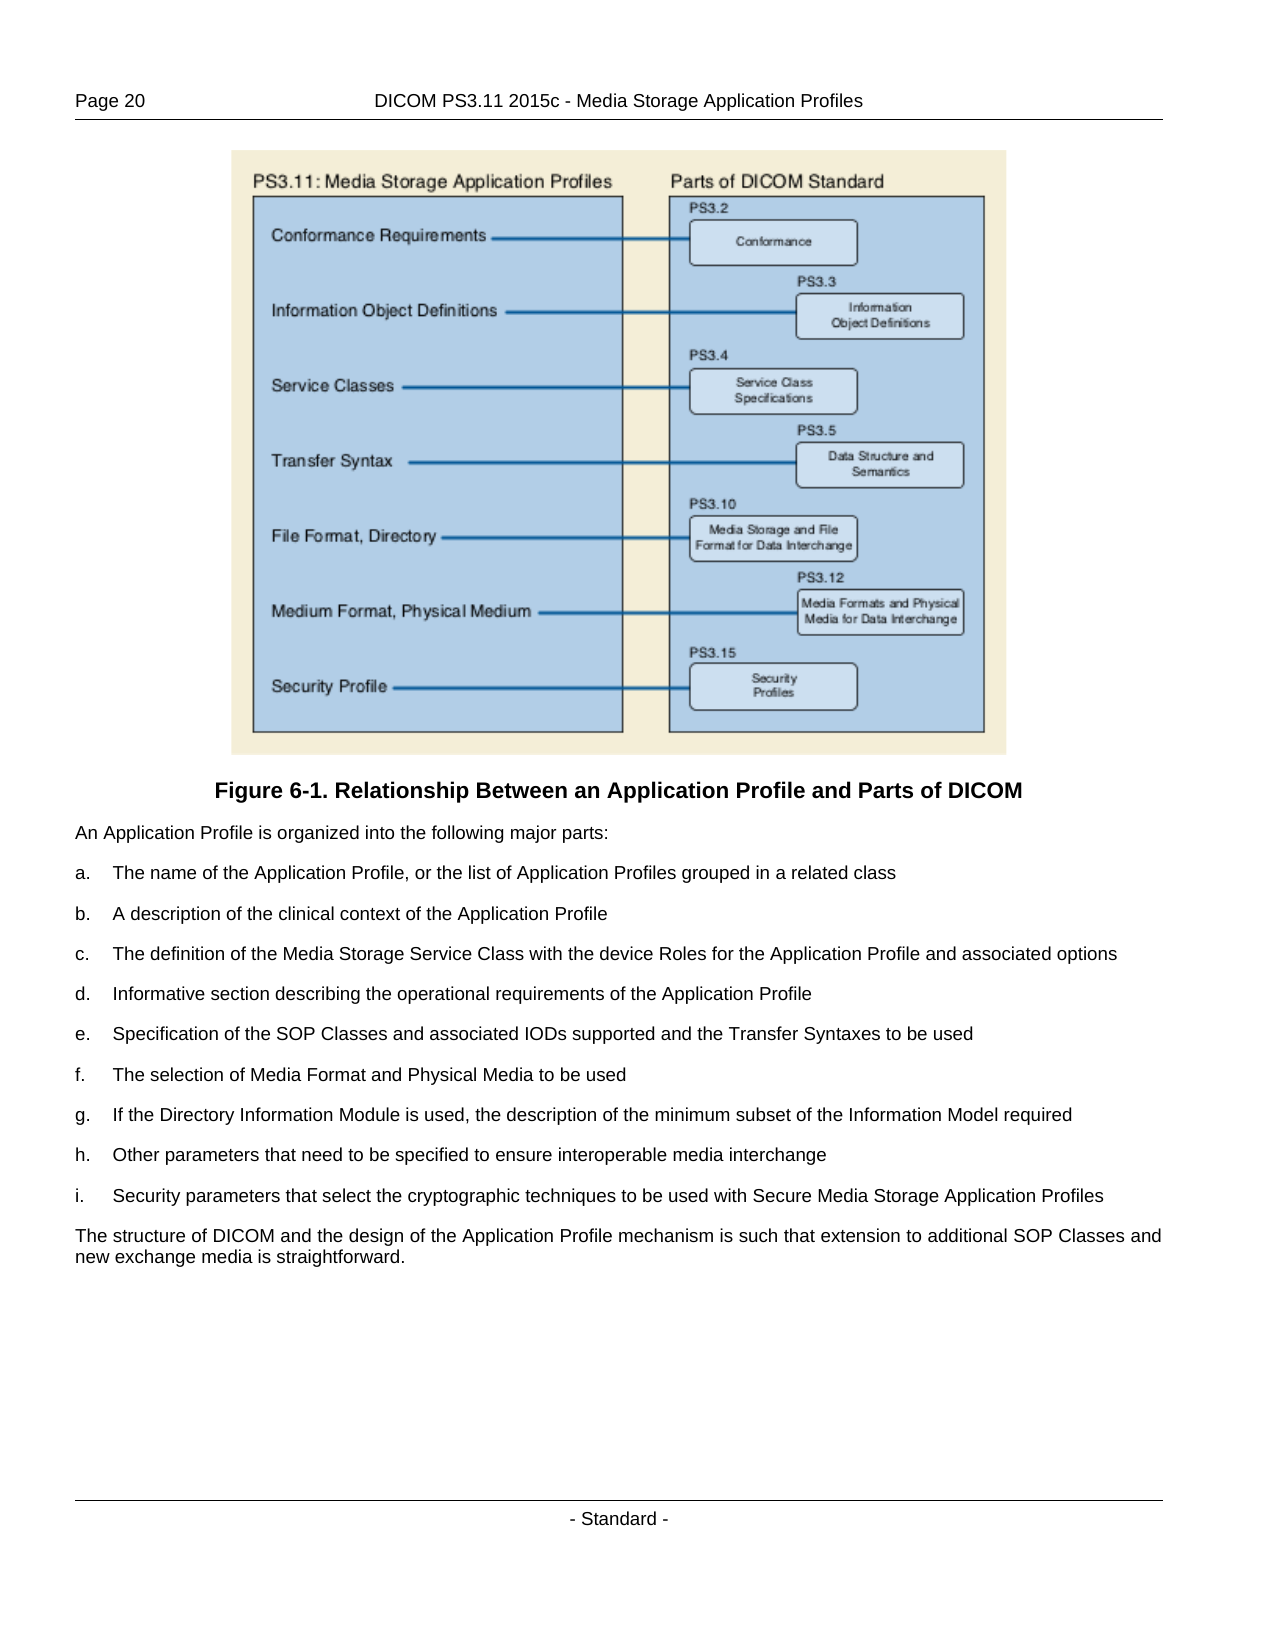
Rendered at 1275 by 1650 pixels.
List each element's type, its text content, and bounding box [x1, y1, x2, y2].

list Informative section describing the operational requirements of the Application Profile [75, 983, 1162, 1004]
list A description of the clinical context of the Application Profile [75, 902, 1162, 924]
list If the Directory Information Module is used, the description of the minimum subset of the Information Model required [75, 1104, 1162, 1125]
list The definition of the Media Storage Service Class with the device Roles for the Application Profile and associated options [75, 943, 1162, 964]
list The name of the Application Profile, or the list of Application Profiles grouped in a related class [75, 862, 1162, 883]
text An Application Profile is organized into the following major parts: [75, 822, 1162, 843]
list Other parameters that need to be specified to ensure interoperable media interchange [75, 1144, 1162, 1166]
list Specification of the SOP Classes and associated IODs supported and the Transfer Syntaxes to be used [75, 1023, 1162, 1045]
list The selection of Media Format and Physical Media to be used [75, 1063, 1162, 1085]
picture [231, 150, 1007, 755]
text The structure of DICOM and the design of the Application Profile mechanism is such that extension to additional SOP Classes and new exchange media is straightforward. [75, 1225, 1162, 1268]
text Figure 6-1. Relationship Between an Application Profile and Parts of DICOM [75, 777, 1162, 803]
list Security parameters that select the cryptographic techniques to be used with Secure Media Storage Application Profiles [75, 1184, 1162, 1206]
